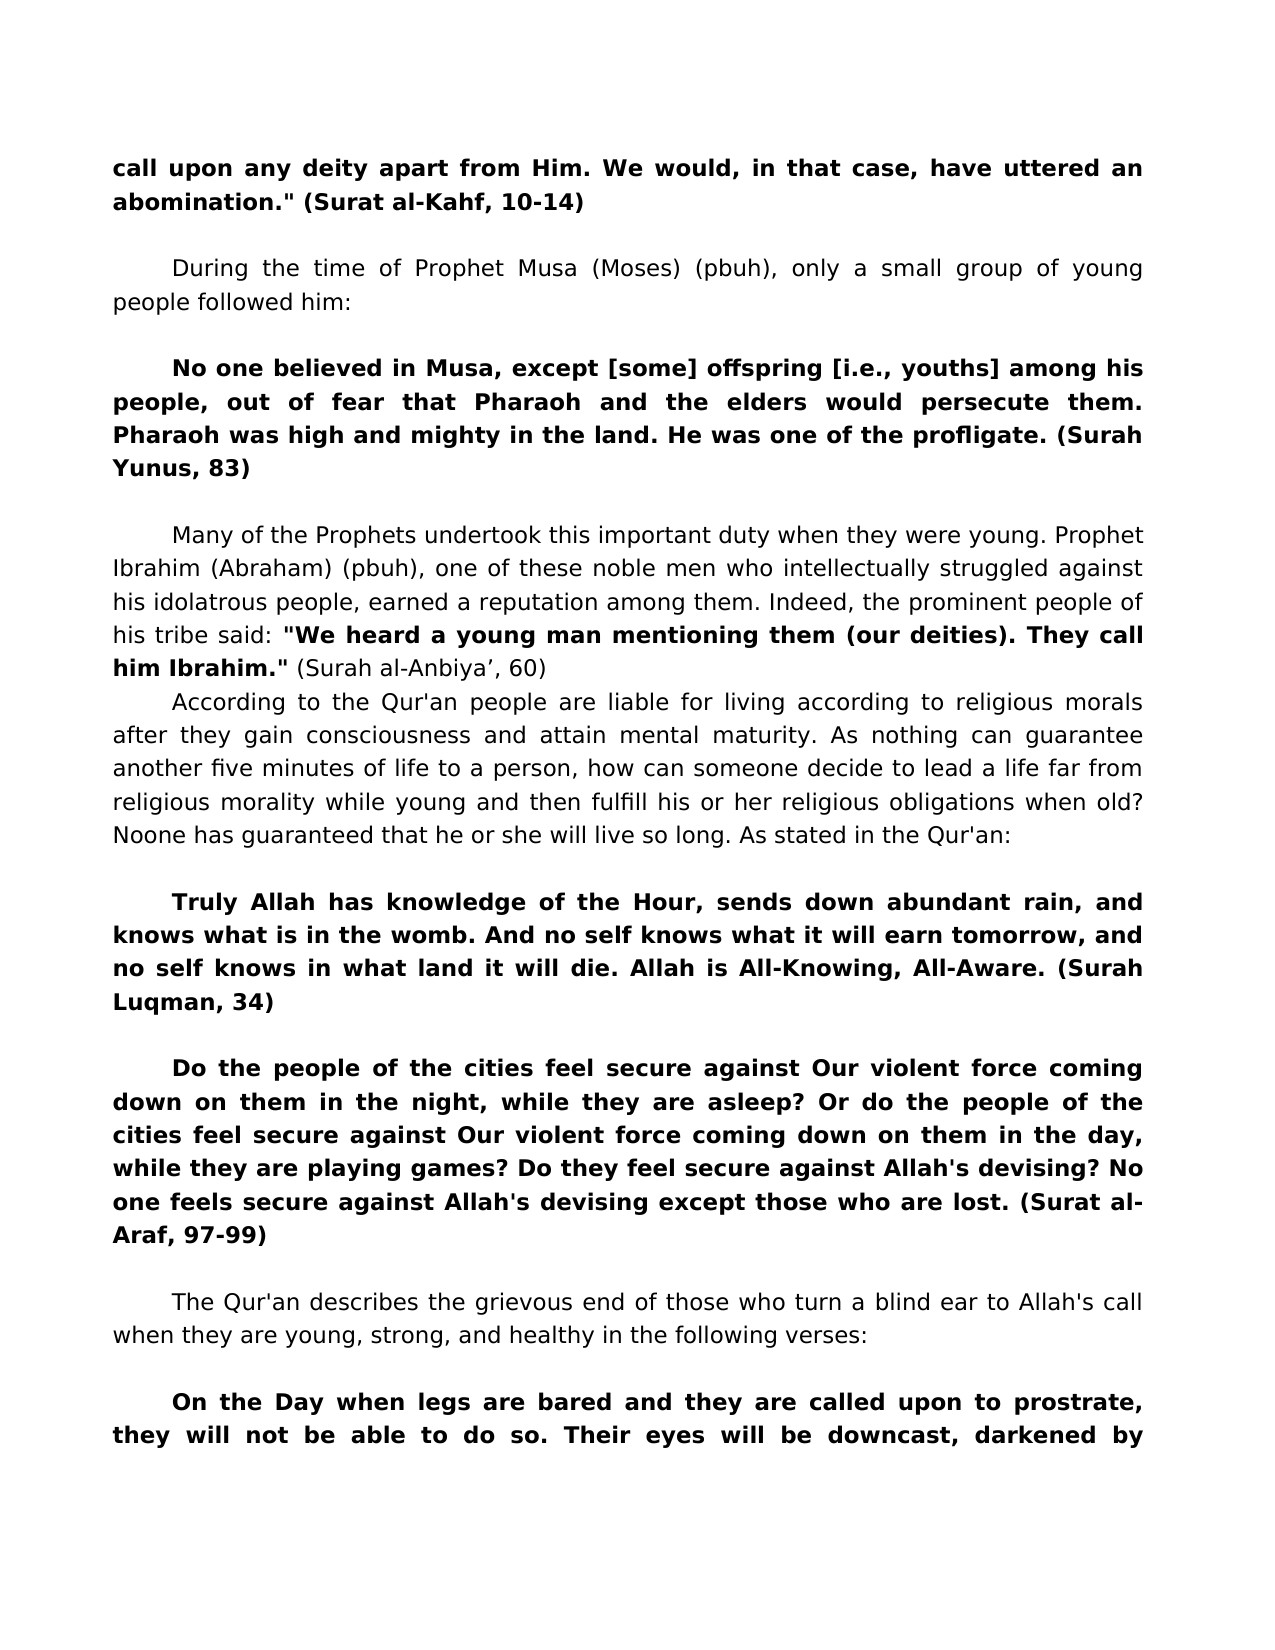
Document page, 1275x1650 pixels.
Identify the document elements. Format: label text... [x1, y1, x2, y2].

text During the time of Prophet Musa (Moses) (pbuh), only a small group of young people followed him: [112, 250, 1145, 317]
text call upon any deity apart from Him. We would, in that case, have uttered an abomination." (Surat al-Kahf, 10-14) [112, 150, 1145, 217]
text On the Day when legs are bared and they are called upon to prostrate, they will not be able to do so. Their eyes will be downcast, darkened by [112, 1383, 1145, 1450]
text Truly Allah has knowledge of the Hour, sends down abundant rain, and knows what is in the womb. And no self knows what it will earn tomorrow, and no self knows in what land it will die. Allah is All-Knowing, All-Aware. (Surah Luqman, 34) [112, 883, 1145, 1017]
text According to the Qur'an people are liable for living according to religious morals after they gain consciousness and attain mental maturity. As nothing can guarantee another five minutes of life to a person, how can someone decide to lead a life far from religious morality while young and then fulfill his or her religious obligations when old? Noone has guaranteed that he or she will live so long. As stated in the Qur'an: [112, 683, 1145, 850]
text The Qur'an describes the grievous end of those who turn a blind ear to Allah's call when they are young, strong, and healthy in the following verses: [112, 1283, 1145, 1350]
text Many of the Prophets undertook this important duty when they were young. Prophet Ibrahim (Abraham) (pbuh), one of these noble men who intellectually struggled against his idolatrous people, earned a reputation among them. Indeed, the prominent people of his tribe said: "We heard a young man mentioning them (our deities). They call him Ibrahim." (Surah al-Anbiya’, 60) [112, 517, 1145, 683]
text Do the people of the cities feel secure against Our violent force coming down on them in the night, while they are asleep? Or do the people of the cities feel secure against Our violent force coming down on them in the day, while they are playing games? Do they feel secure against Allah's devising? No one feels secure against Allah's devising except those who are lost. (Surat al-Araf, 97-99) [112, 1050, 1145, 1250]
text No one believed in Musa, except [some] offspring [i.e., youths] among his people, out of fear that Pharaoh and the elders would persecute them. Pharaoh was high and mighty in the land. He was one of the profligate. (Surah Yunus, 83) [112, 350, 1145, 483]
